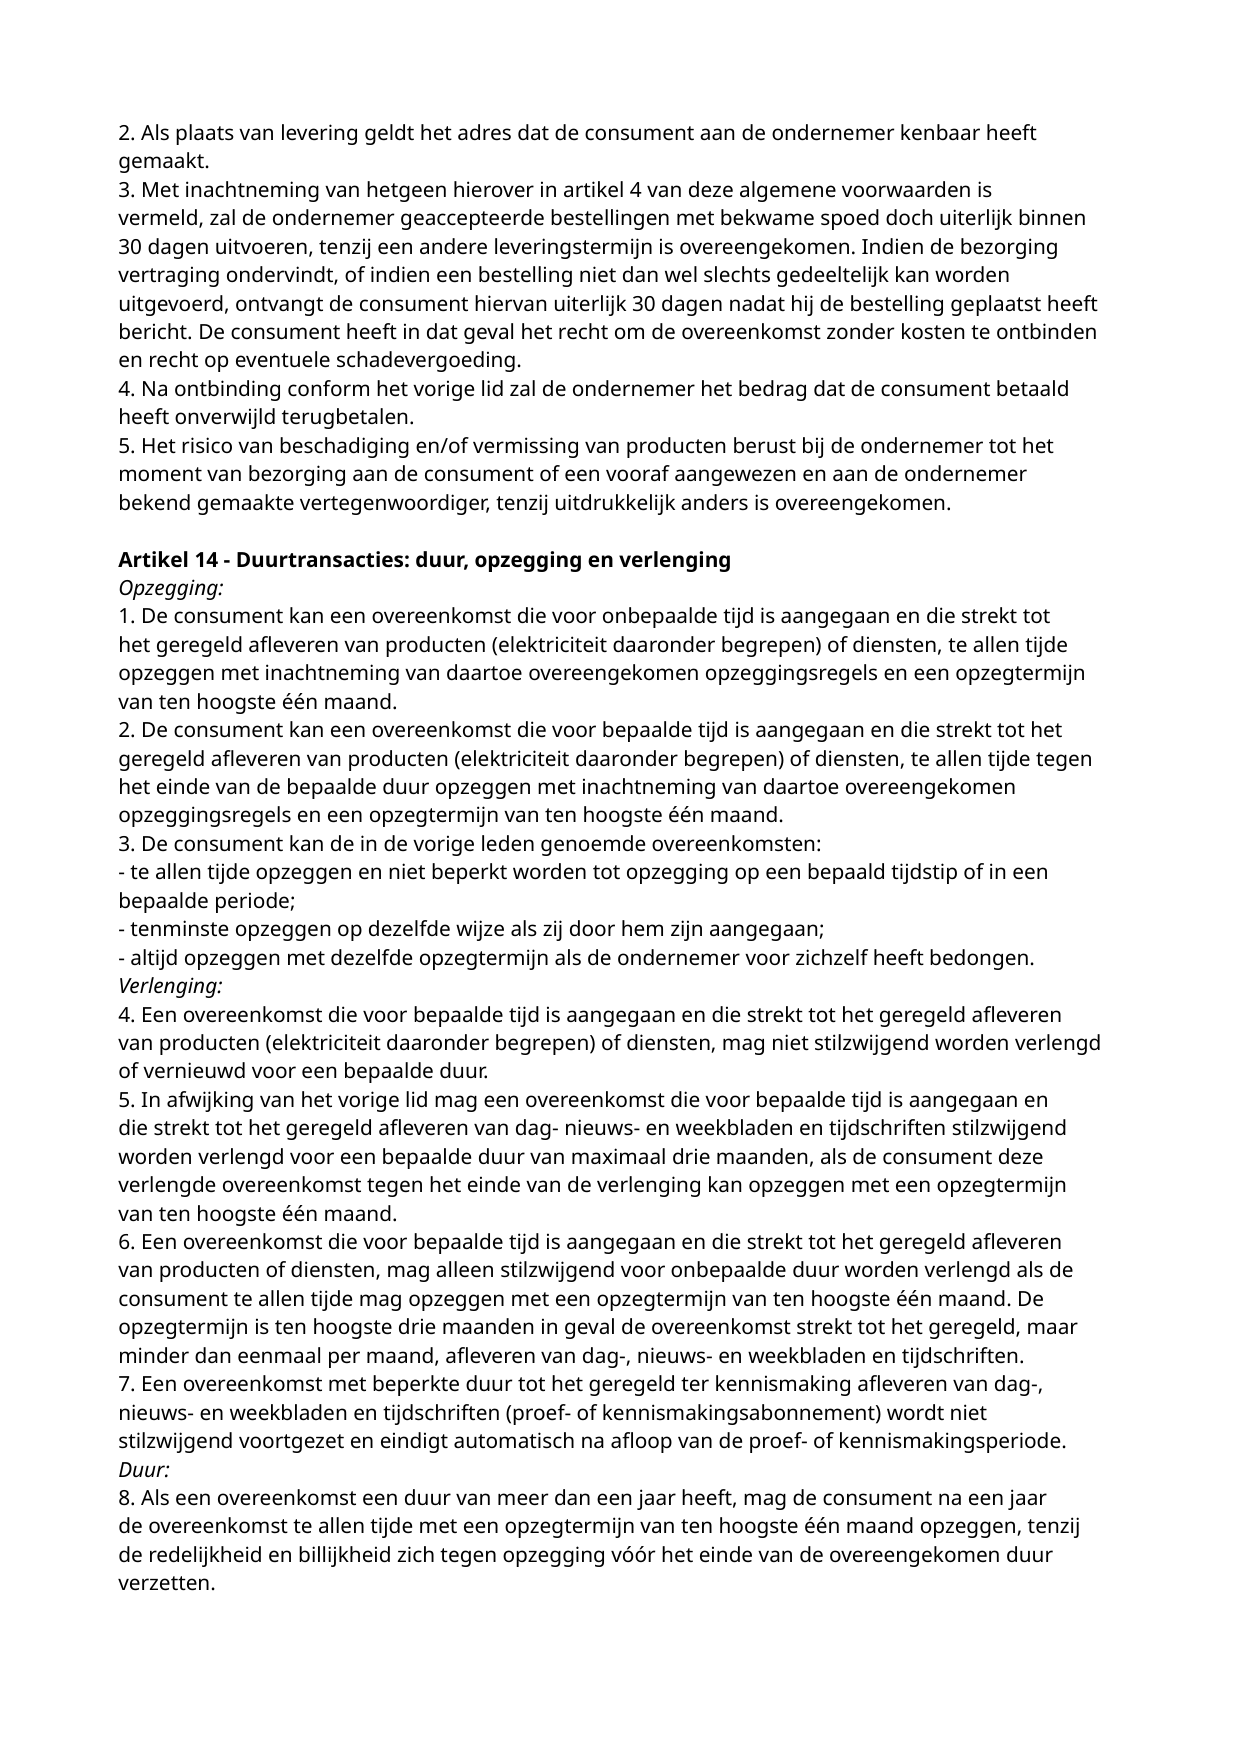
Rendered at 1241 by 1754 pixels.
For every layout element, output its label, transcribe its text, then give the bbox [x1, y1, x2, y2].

text vermeld, zal de ondernemer geaccepteerde bestellingen met bekwame spoed doch uiterlijk binnen [118, 203, 1122, 232]
text verlengde overeenkomst tegen het einde van de verlenging kan opzeggen met een opzegtermijn [118, 1170, 1122, 1199]
text 1. De consument kan een overeenkomst die voor onbepaalde tijd is aangegaan en die strekt tot [118, 602, 1122, 630]
text gemaakt. [118, 147, 1122, 175]
text van producten of diensten, mag alleen stilzwijgend voor onbepaalde duur worden verlengd als de [118, 1256, 1122, 1284]
text 30 dagen uitvoeren, tenzij een andere leveringstermijn is overeengekomen. Indien de bezorging [118, 232, 1122, 260]
text minder dan eenmaal per maand, afleveren van dag-, nieuws- en weekbladen en tijdschriften. [118, 1341, 1122, 1369]
text 4. Na ontbinding conform het vorige lid zal de ondernemer het bedrag dat de consument betaald [118, 374, 1122, 402]
text opzegtermijn is ten hoogste drie maanden in geval de overeenkomst strekt tot het geregeld, maar [118, 1312, 1122, 1341]
text verzetten. [118, 1568, 1122, 1597]
text opzeggen met inachtneming van daartoe overeengekomen opzeggingsregels en een opzegtermijn [118, 658, 1122, 687]
text 2. De consument kan een overeenkomst die voor bepaalde tijd is aangegaan en die strekt tot het [118, 715, 1122, 744]
text het einde van de bepaalde duur opzeggen met inachtneming van daartoe overeengekomen [118, 772, 1122, 801]
text de redelijkheid en billijkheid zich tegen opzegging vóór het einde van de overeengekomen duur [118, 1540, 1122, 1568]
text van ten hoogste één maand. [118, 1199, 1122, 1227]
text Duur: [118, 1455, 1122, 1483]
text Verlenging: [118, 971, 1122, 1000]
text 3. De consument kan de in de vorige leden genoemde overeenkomsten: [118, 829, 1122, 857]
text 8. Als een overeenkomst een duur van meer dan een jaar heeft, mag de consument na een jaar [118, 1483, 1122, 1512]
text bekend gemaakte vertegenwoordiger, tenzij uitdrukkelijk anders is overeengekomen. [118, 488, 1122, 516]
text 6. Een overeenkomst die voor bepaalde tijd is aangegaan en die strekt tot het geregeld afleveren [118, 1227, 1122, 1256]
text - tenminste opzeggen op dezelfde wijze als zij door hem zijn aangegaan; [118, 914, 1122, 943]
text en recht op eventuele schadevergoeding. [118, 346, 1122, 374]
text of vernieuwd voor een bepaalde duur. [118, 1057, 1122, 1085]
text 4. Een overeenkomst die voor bepaalde tijd is aangegaan en die strekt tot het geregeld afleveren [118, 1000, 1122, 1028]
text 5. Het risico van beschadiging en/of vermissing van producten berust bij de ondernemer tot het [118, 431, 1122, 459]
text Opzegging: [118, 573, 1122, 602]
text - altijd opzeggen met dezelfde opzegtermijn als de ondernemer voor zichzelf heeft bedongen. [118, 943, 1122, 971]
text 7. Een overeenkomst met beperkte duur tot het geregeld ter kennismaking afleveren van dag-, [118, 1369, 1122, 1398]
text vertraging ondervindt, of indien een bestelling niet dan wel slechts gedeeltelijk kan worden [118, 260, 1122, 289]
text het geregeld afleveren van producten (elektriciteit daaronder begrepen) of diensten, te allen tijde [118, 630, 1122, 658]
text geregeld afleveren van producten (elektriciteit daaronder begrepen) of diensten, te allen tijde tegen [118, 744, 1122, 772]
text consument te allen tijde mag opzeggen met een opzegtermijn van ten hoogste één maand. De [118, 1284, 1122, 1312]
text heeft onverwijld terugbetalen. [118, 402, 1122, 431]
text van producten (elektriciteit daaronder begrepen) of diensten, mag niet stilzwijgend worden verlengd [118, 1028, 1122, 1057]
text van ten hoogste één maand. [118, 687, 1122, 715]
text 5. In afwijking van het vorige lid mag een overeenkomst die voor bepaalde tijd is aangegaan en [118, 1085, 1122, 1113]
text bericht. De consument heeft in dat geval het recht om de overeenkomst zonder kosten te ontbinden [118, 317, 1122, 346]
text worden verlengd voor een bepaalde duur van maximaal drie maanden, als de consument deze [118, 1142, 1122, 1170]
text 3. Met inachtneming van hetgeen hierover in artikel 4 van deze algemene voorwaarden is [118, 175, 1122, 203]
text stilzwijgend voortgezet en eindigt automatisch na afloop van de proef- of kennismakingsperiode. [118, 1426, 1122, 1455]
text nieuws- en weekbladen en tijdschriften (proef- of kennismakingsabonnement) wordt niet [118, 1398, 1122, 1426]
text Artikel 14 - Duurtransacties: duur, opzegging en verlenging [118, 545, 1122, 573]
text - te allen tijde opzeggen en niet beperkt worden tot opzegging op een bepaald tijdstip of in een [118, 857, 1122, 886]
text uitgevoerd, ontvangt de consument hiervan uiterlijk 30 dagen nadat hij de bestelling geplaatst heeft [118, 289, 1122, 317]
text bepaalde periode; [118, 886, 1122, 914]
text moment van bezorging aan de consument of een vooraf aangewezen en aan de ondernemer [118, 459, 1122, 488]
text opzeggingsregels en een opzegtermijn van ten hoogste één maand. [118, 801, 1122, 829]
text 2. Als plaats van levering geldt het adres dat de consument aan de ondernemer kenbaar heeft [118, 118, 1122, 147]
text de overeenkomst te allen tijde met een opzegtermijn van ten hoogste één maand opzeggen, tenzij [118, 1512, 1122, 1540]
text die strekt tot het geregeld afleveren van dag- nieuws- en weekbladen en tijdschriften stilzwijgend [118, 1113, 1122, 1142]
